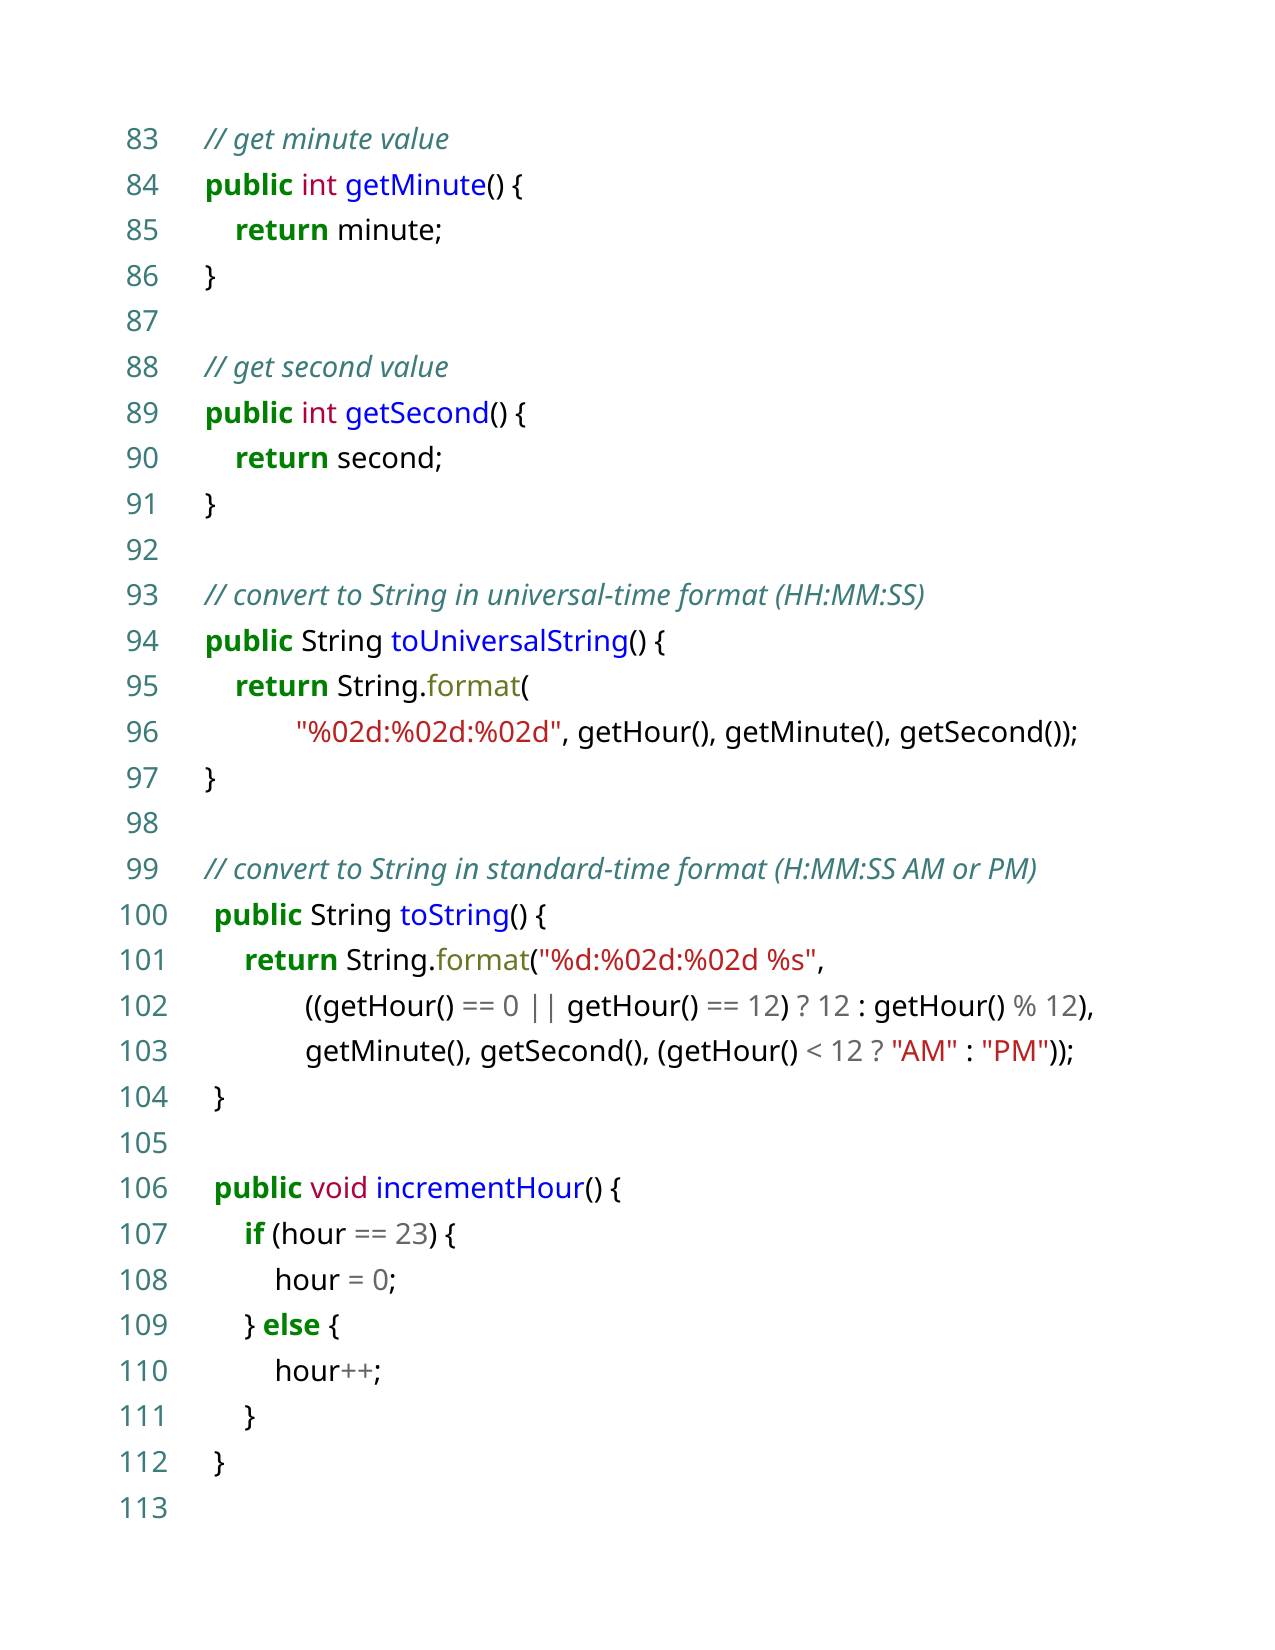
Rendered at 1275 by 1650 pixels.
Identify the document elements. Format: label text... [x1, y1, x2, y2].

text 97 } [118, 757, 1157, 797]
text 86 } [118, 255, 1157, 295]
text 83 // get minute value [118, 118, 1157, 158]
text 98 [118, 802, 1157, 842]
text 95 return String.format( [118, 666, 1157, 705]
text 94 public String toUniversalString() { [118, 620, 1157, 660]
text 112 } [118, 1441, 1157, 1481]
text 105 [118, 1122, 1157, 1162]
text 88 // get second value [118, 346, 1157, 386]
text 89 public int getSecond() { [118, 392, 1157, 432]
text 84 public int getMinute() { [118, 164, 1157, 203]
text 111 } [118, 1396, 1157, 1435]
text 85 return minute; [118, 209, 1157, 249]
text 91 } [118, 483, 1157, 523]
text 109 } else { [118, 1304, 1157, 1344]
text 104 } [118, 1076, 1157, 1116]
text 96 "%02d:%02d:%02d", getHour(), getMinute(), getSecond()); [118, 711, 1157, 751]
text 107 if (hour == 23) { [118, 1213, 1157, 1253]
text 110 hour++; [118, 1350, 1157, 1390]
text 102 ((getHour() == 0 || getHour() == 12) ? 12 : getHour() % 12), [118, 985, 1157, 1025]
text 93 // convert to String in universal-time format (HH:MM:SS) [118, 574, 1157, 614]
text 87 [118, 301, 1157, 340]
text 106 public void incrementHour() { [118, 1167, 1157, 1207]
text 90 return second; [118, 437, 1157, 477]
text 92 [118, 529, 1157, 568]
text 103 getMinute(), getSecond(), (getHour() < 12 ? "AM" : "PM")); [118, 1031, 1157, 1070]
text 113 [118, 1487, 1157, 1527]
text 100 public String toString() { [118, 894, 1157, 933]
text 108 hour = 0; [118, 1259, 1157, 1298]
text 101 return String.format("%d:%02d:%02d %s", [118, 939, 1157, 979]
text 99 // convert to String in standard-time format (H:MM:SS AM or PM) [118, 848, 1157, 888]
